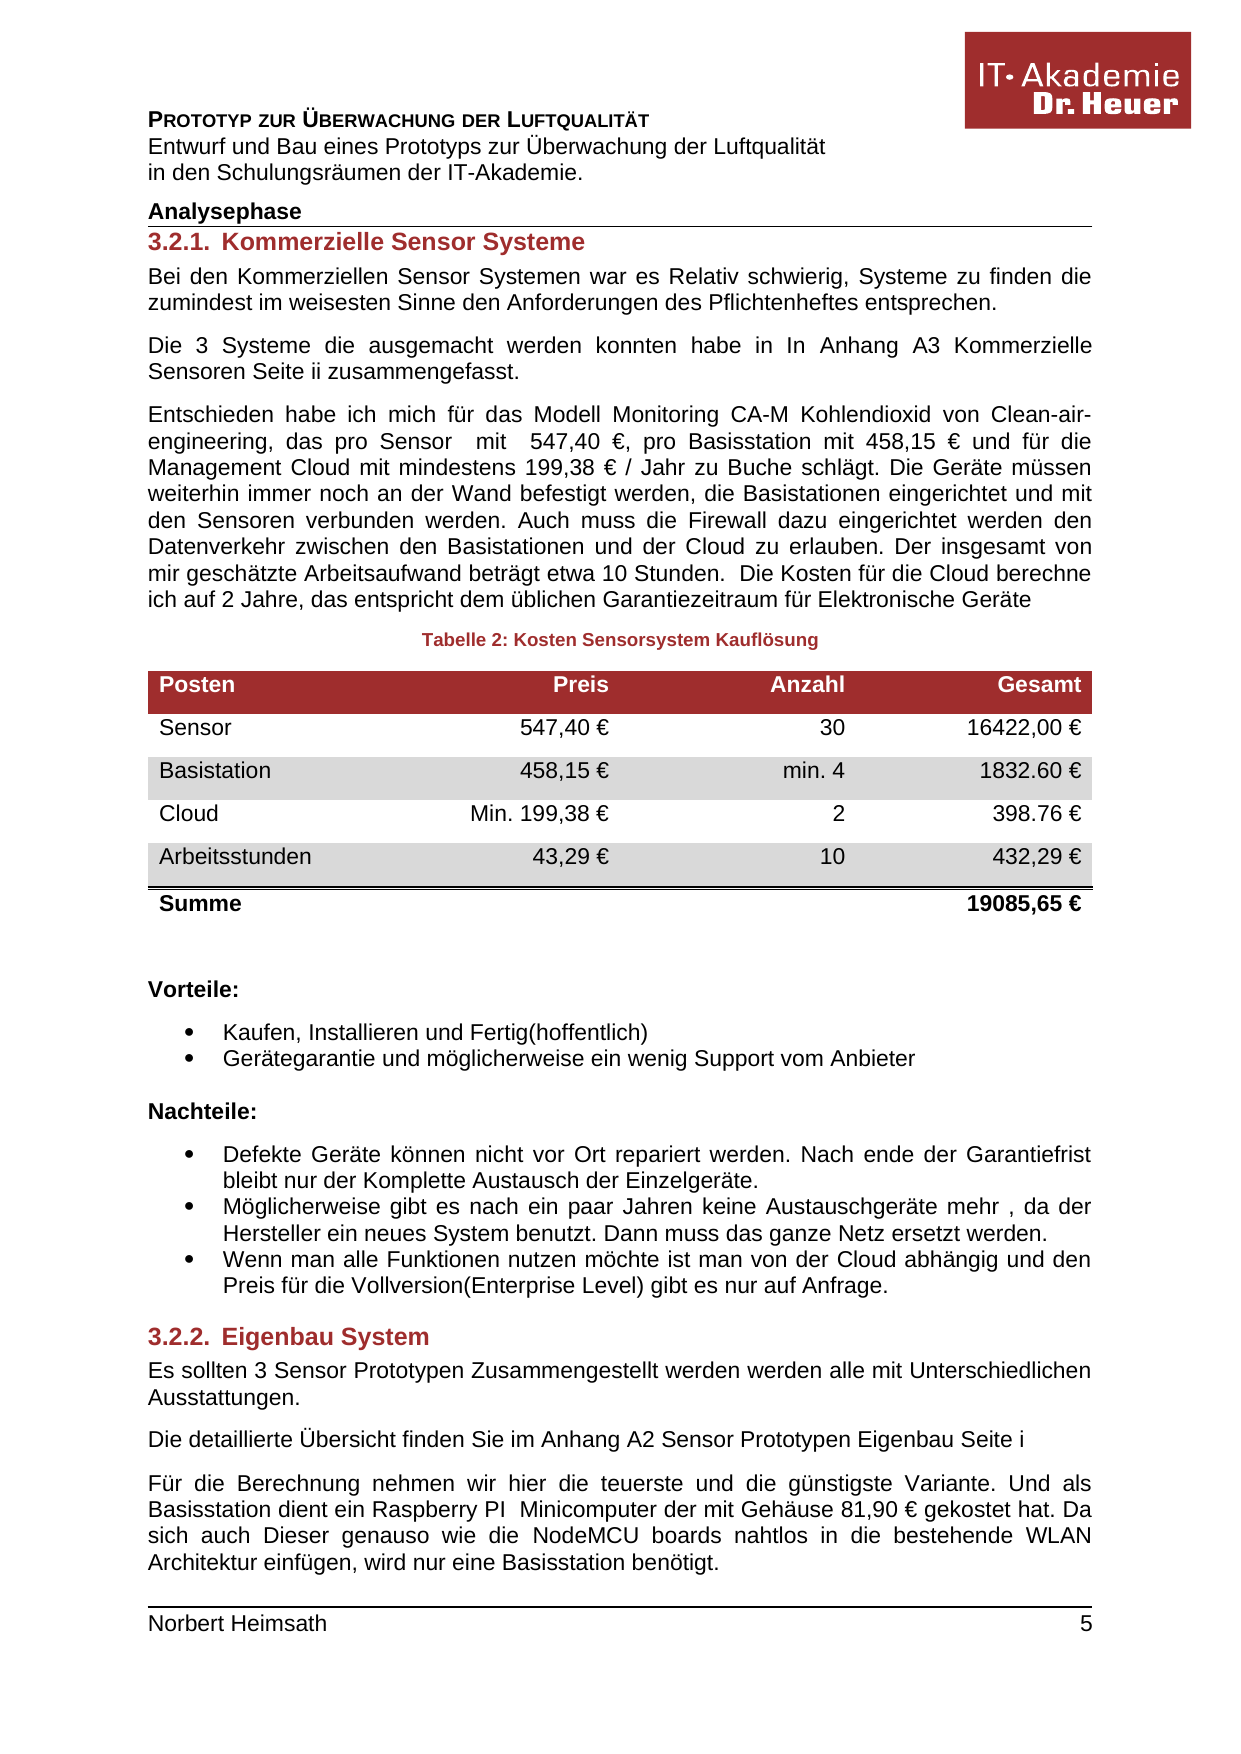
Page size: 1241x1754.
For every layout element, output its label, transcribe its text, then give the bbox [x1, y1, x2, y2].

table_cell Summe [148, 890, 384, 932]
text Für die Berechnung nehmen wir hier die teuerste und die günstigste Variante. Und als Basisstation dient ein Raspberry PI Minicomputer der mit Gehäuse 81,90 € gekostet hat. Da sich auch Dieser genauso wie die NodeMCU boards nahtlos in die bestehende WLAN Architektur einfügen, wird nur eine Basisstation benötigt. [148, 1469, 1092, 1575]
table_cell 398.76 € [856, 800, 1092, 843]
table_cell [620, 890, 856, 932]
table_cell Sensor [148, 714, 384, 757]
list Kaufen, Installieren und Fertig(hoffentlich) [185, 1018, 1092, 1045]
table_cell min. 4 [620, 757, 856, 800]
text Vorteile: [148, 976, 1092, 1002]
table_cell Cloud [148, 800, 384, 843]
table_cell 458,15 € [384, 757, 620, 800]
text Die 3 Systeme die ausgemacht werden konnten habe in In Anhang A3. Kommerzielle Sensoren Seite ii zusammengefasst. [148, 332, 1092, 385]
text Tabelle 2: Kosten Sensorsystem Kauflösung [148, 629, 1092, 650]
subtitle Kommerzielle Sensor Systeme [148, 227, 1092, 256]
list Wenn man alle Funktionen nutzen möchte ist man von der Cloud abhängig und den Preis für die Vollversion(Enterprise Level) gibt es nur auf Anfrage. [185, 1246, 1092, 1299]
list Defekte Geräte können nicht vor Ort repariert werden. Nach ende der Garantiefrist bleibt nur der Komplette Austausch der Einzelgeräte. [185, 1141, 1092, 1193]
table_cell 16422,00 € [856, 714, 1092, 757]
table_cell Arbeitsstunden [148, 843, 384, 886]
table_cell 2 [620, 800, 856, 843]
table_header Posten [148, 671, 384, 714]
table_header Preis [384, 671, 620, 714]
list Gerätegarantie und möglicherweise ein wenig Support vom Anbieter [185, 1045, 1092, 1071]
text Es sollten 3 Sensor Prototypen Zusammengestellt werden werden alle mit Unterschiedlichen Ausstattungen. [148, 1357, 1092, 1410]
text Nachteile: [148, 1098, 1092, 1124]
text Die detaillierte Übersicht finden Sie im Anhang A2. Sensor Prototypen Eigenbau Seite i [148, 1426, 1092, 1453]
table_cell 432,29 € [856, 843, 1092, 886]
text Bei den Kommerziellen Sensor Systemen war es Relativ schwierig, Systeme zu finden die zumindest im weisesten Sinne den Anforderungen des Pflichtenheftes entsprechen. [148, 263, 1092, 315]
table_cell [384, 890, 620, 932]
table_cell 19085,65 € [856, 890, 1092, 932]
table_cell Min. 199,38 € [384, 800, 620, 843]
table_header Gesamt [856, 671, 1092, 714]
table_cell 10 [620, 843, 856, 886]
table_header Anzahl [620, 671, 856, 714]
table_cell 1832.60 € [856, 757, 1092, 800]
table_cell 43,29 € [384, 843, 620, 886]
list Möglicherweise gibt es nach ein paar Jahren keine Austauschgeräte mehr , da der Hersteller ein neues System benutzt. Dann muss das ganze Netz ersetzt werden. [185, 1193, 1092, 1246]
text Entschieden habe ich mich für das Modell Monitoring CA-M Kohlendioxid von Clean-air-engineering, das pro Sensor mit 547,40 €, pro Basisstation mit 458,15 € und für die Management Cloud mit mindestens 199,38 € / Jahr zu Buche schlägt. Die Geräte müssen weiterhin immer noch an der Wand befestigt werden, die Basistationen eingerichtet und mit den Sensoren verbunden werden. Auch muss die Firewall dazu eingerichtet werden den Datenverkehr zwischen den Basistationen und der Cloud zu erlauben. Der insgesamt von mir geschätzte Arbeitsaufwand beträgt etwa 10 Stunden. Die Kosten für die Cloud berechne ich auf 2 Jahre, das entspricht dem üblichen Garantiezeitraum für Elektronische Geräte [148, 401, 1092, 612]
table_cell 547,40 € [384, 714, 620, 757]
subtitle Eigenbau System [148, 1322, 1092, 1351]
table_cell Basistation [148, 757, 384, 800]
table_cell 30 [620, 714, 856, 757]
